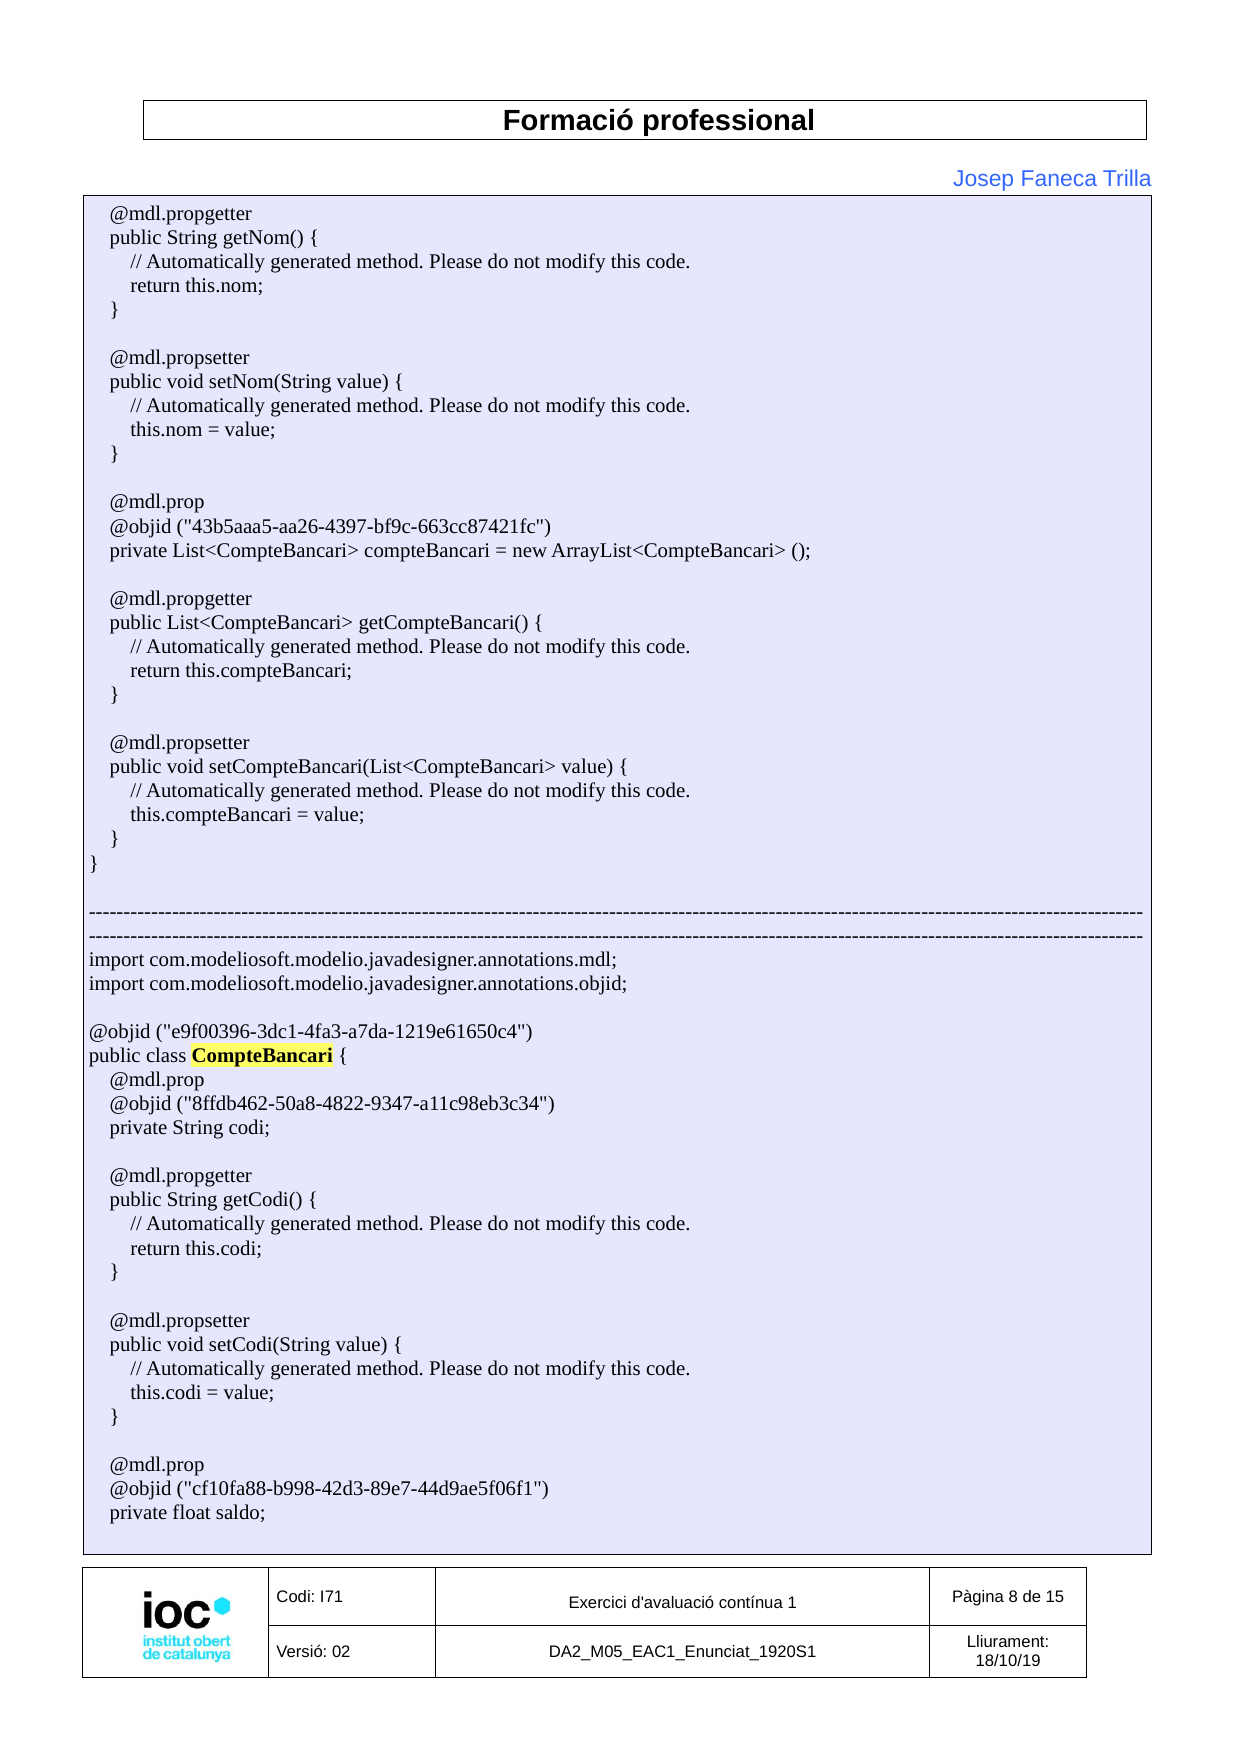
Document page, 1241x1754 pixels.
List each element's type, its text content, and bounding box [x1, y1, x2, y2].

table_header @mdl.propgetter public String getNom() { // Automatically generated method. Please do not modify this code. return this.nom; } @mdl.propsetter public void setNom(String value) { // Automatically generated method. Please do not modify this code. this.nom = value; } @mdl.prop @objid ("43b5aaa5-aa26-4397-bf9c-663cc87421fc") private List<CompteBancari> compteBancari = new ArrayList<CompteBancari> (); @mdl.propgetter public List<CompteBancari> getCompteBancari() { // Automatically generated method. Please do not modify this code. return this.compteBancari; } @mdl.propsetter public void setCompteBancari(List<CompteBancari> value) { // Automatically generated method. Please do not modify this code. this.compteBancari = value; } } ---------------------------------------------------------------------------------------------------------------------------------------------------------------------------------------------------------------------------------------------------------------------------------------------------------------- import com.modeliosoft.modelio.javadesigner.annotations.mdl; import com.modeliosoft.modelio.javadesigner.annotations.objid; @objid ("e9f00396-3dc1-4fa3-a7da-1219e61650c4") public class CompteBancari { @mdl.prop @objid ("8ffdb462-50a8-4822-9347-a11c98eb3c34") private String codi; @mdl.propgetter public String getCodi() { // Automatically generated method. Please do not modify this code. return this.codi; } @mdl.propsetter public void setCodi(String value) { // Automatically generated method. Please do not modify this code. this.codi = value; } @mdl.prop @objid ("cf10fa88-b998-42d3-89e7-44d9ae5f06f1") private float saldo; [84, 196, 1151, 1554]
picture [130, 1577, 244, 1673]
